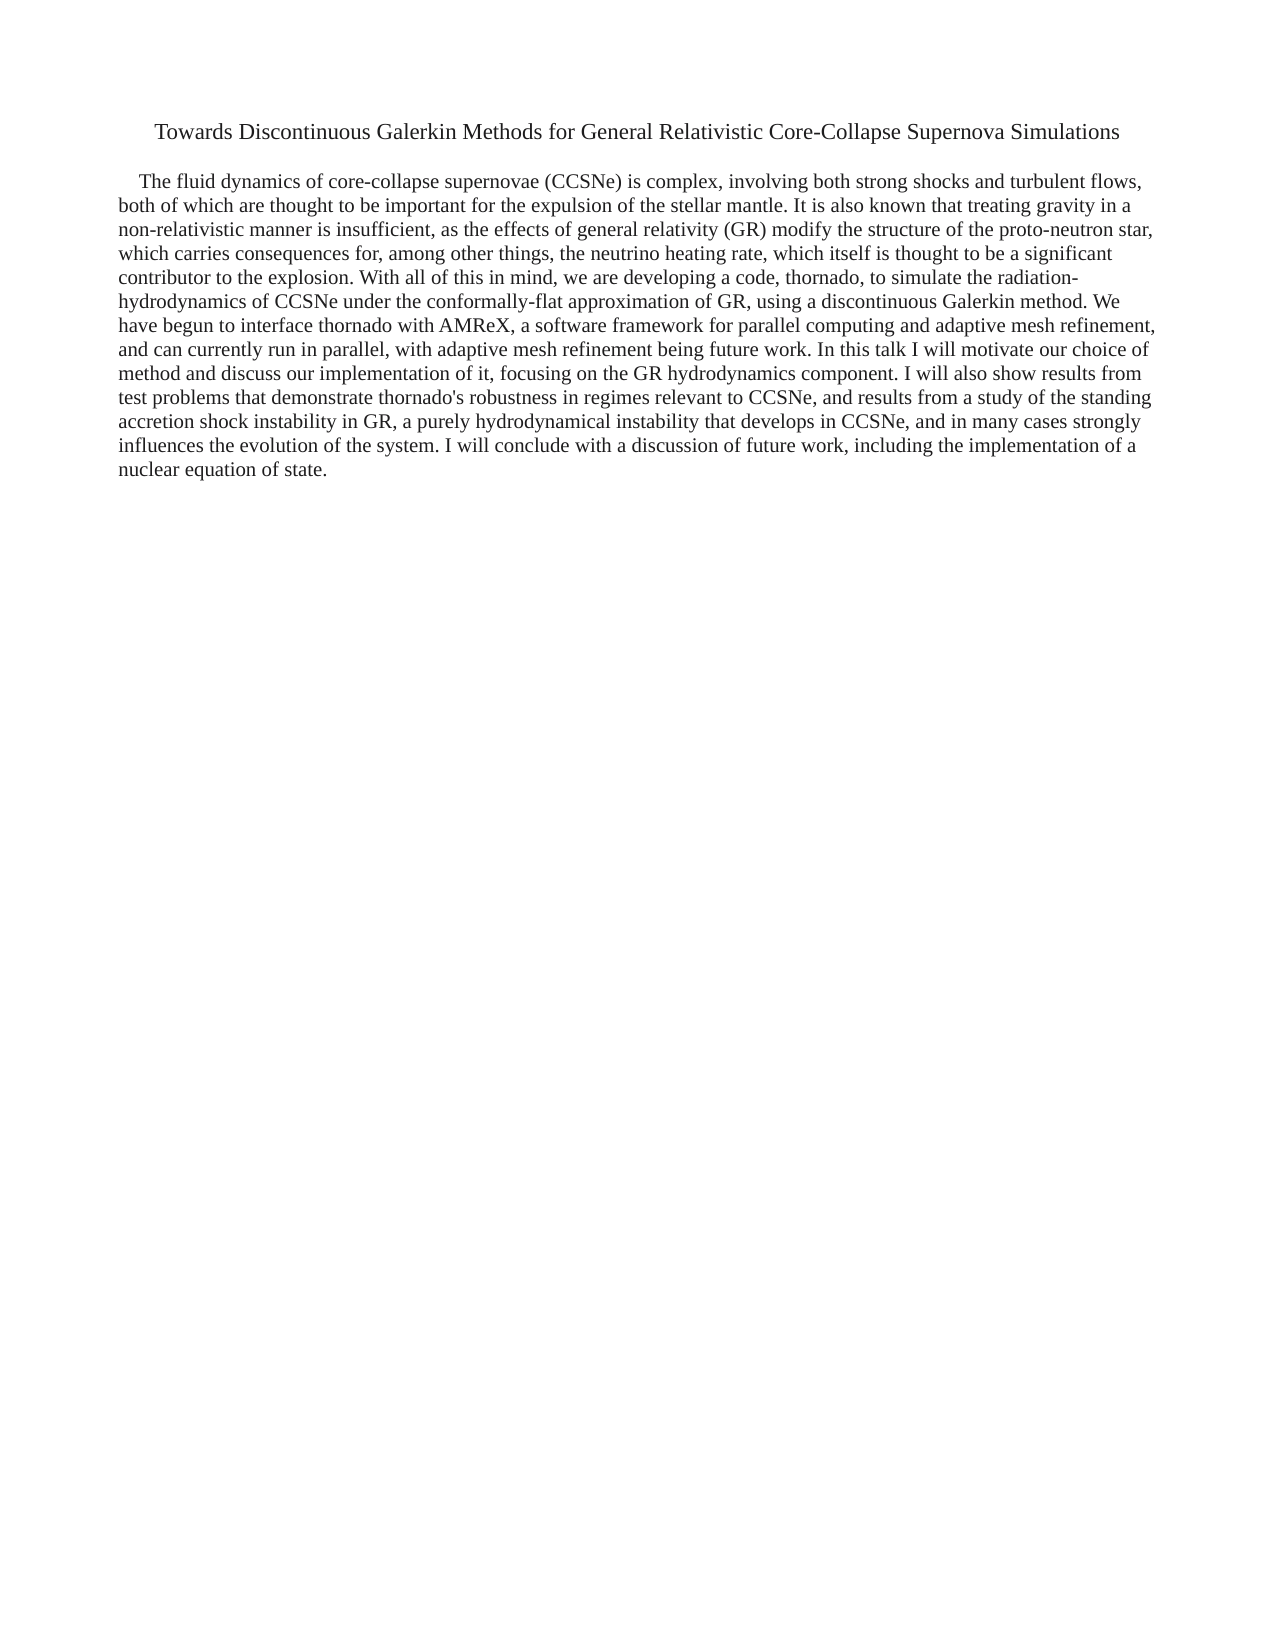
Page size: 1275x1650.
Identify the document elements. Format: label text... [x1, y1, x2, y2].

text Towards Discontinuous Galerkin Methods for General Relativistic Core-Collapse Supernova Simulations [118, 118, 1157, 144]
text The fluid dynamics of core-collapse supernovae (CCSNe) is complex, involving both strong shocks and turbulent flows, both of which are thought to be important for the expulsion of the stellar mantle. It is also known that treating gravity in a non-relativistic manner is insufficient, as the effects of general relativity (GR) modify the structure of the proto-neutron star, which carries consequences for, among other things, the neutrino heating rate, which itself is thought to be a significant contributor to the explosion. With all of this in mind, we are developing a code, thornado, to simulate the radiation-hydrodynamics of CCSNe under the conformally-flat approximation of GR, using a discontinuous Galerkin method. We have begun to interface thornado with AMReX, a software framework for parallel computing and adaptive mesh refinement, and can currently run in parallel, with adaptive mesh refinement being future work. In this talk I will motivate our choice of method and discuss our implementation of it, focusing on the GR hydrodynamics component. I will also show results from test problems that demonstrate thornado's robustness in regimes relevant to CCSNe, and results from a study of the standing accretion shock instability in GR, a purely hydrodynamical instability that develops in CCSNe, and in many cases strongly influences the evolution of the system. I will conclude with a discussion of future work, including the implementation of a nuclear equation of state. [118, 168, 1157, 481]
